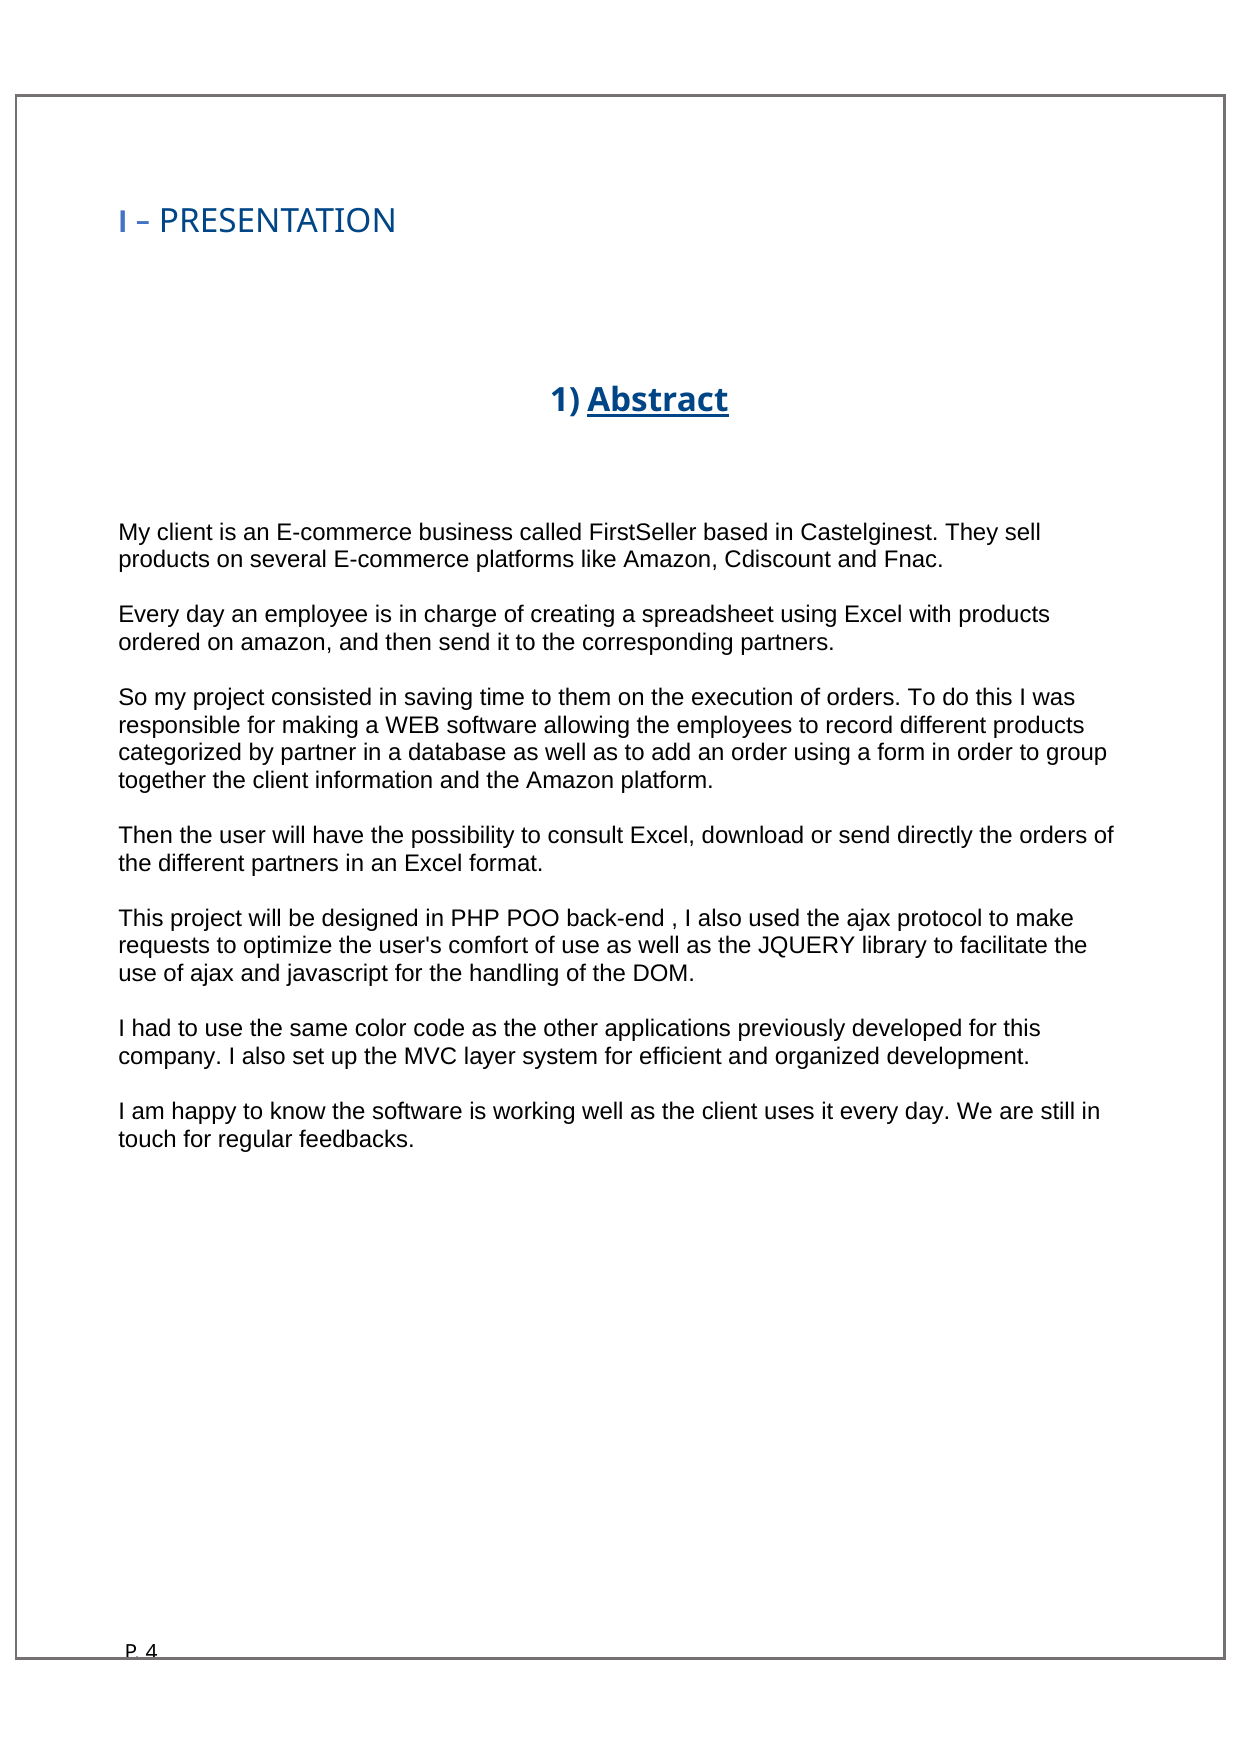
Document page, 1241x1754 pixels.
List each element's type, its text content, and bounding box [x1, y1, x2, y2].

text So my project consisted in saving time to them on the execution of orders. To do this I was responsible for making a WEB software allowing the employees to record different products categorized by partner in a database as well as to add an order using a form in order to group together the client information and the Amazon platform. [118, 683, 1122, 793]
text Every day an employee is in charge of creating a spreadsheet using Excel with products ordered on amazon, and then send it to the corresponding partners. [118, 600, 1122, 655]
text I – PRESENTATION [118, 197, 1122, 243]
text My client is an E-commerce business called FirstSeller based in Castelginest. They sell products on several E-commerce platforms like Amazon, Cdiscount and Fnac. [118, 517, 1122, 573]
text This project will be designed in PHP POO back-end , I also used the ajax protocol to make requests to optimize the user's comfort of use as well as the JQUERY library to facilitate the use of ajax and javascript for the handling of the DOM. [118, 904, 1122, 987]
list Abstract [156, 376, 1122, 422]
text I had to use the same color code as the other applications previously developed for this company. I also set up the MVC layer system for efficient and organized development. [118, 1014, 1122, 1069]
text Then the user will have the possibility to consult Excel, download or send directly the orders of the different partners in an Excel format. [118, 821, 1122, 876]
text I am happy to know the software is working well as the client uses it every day. We are still in touch for regular feedbacks. [118, 1097, 1122, 1152]
